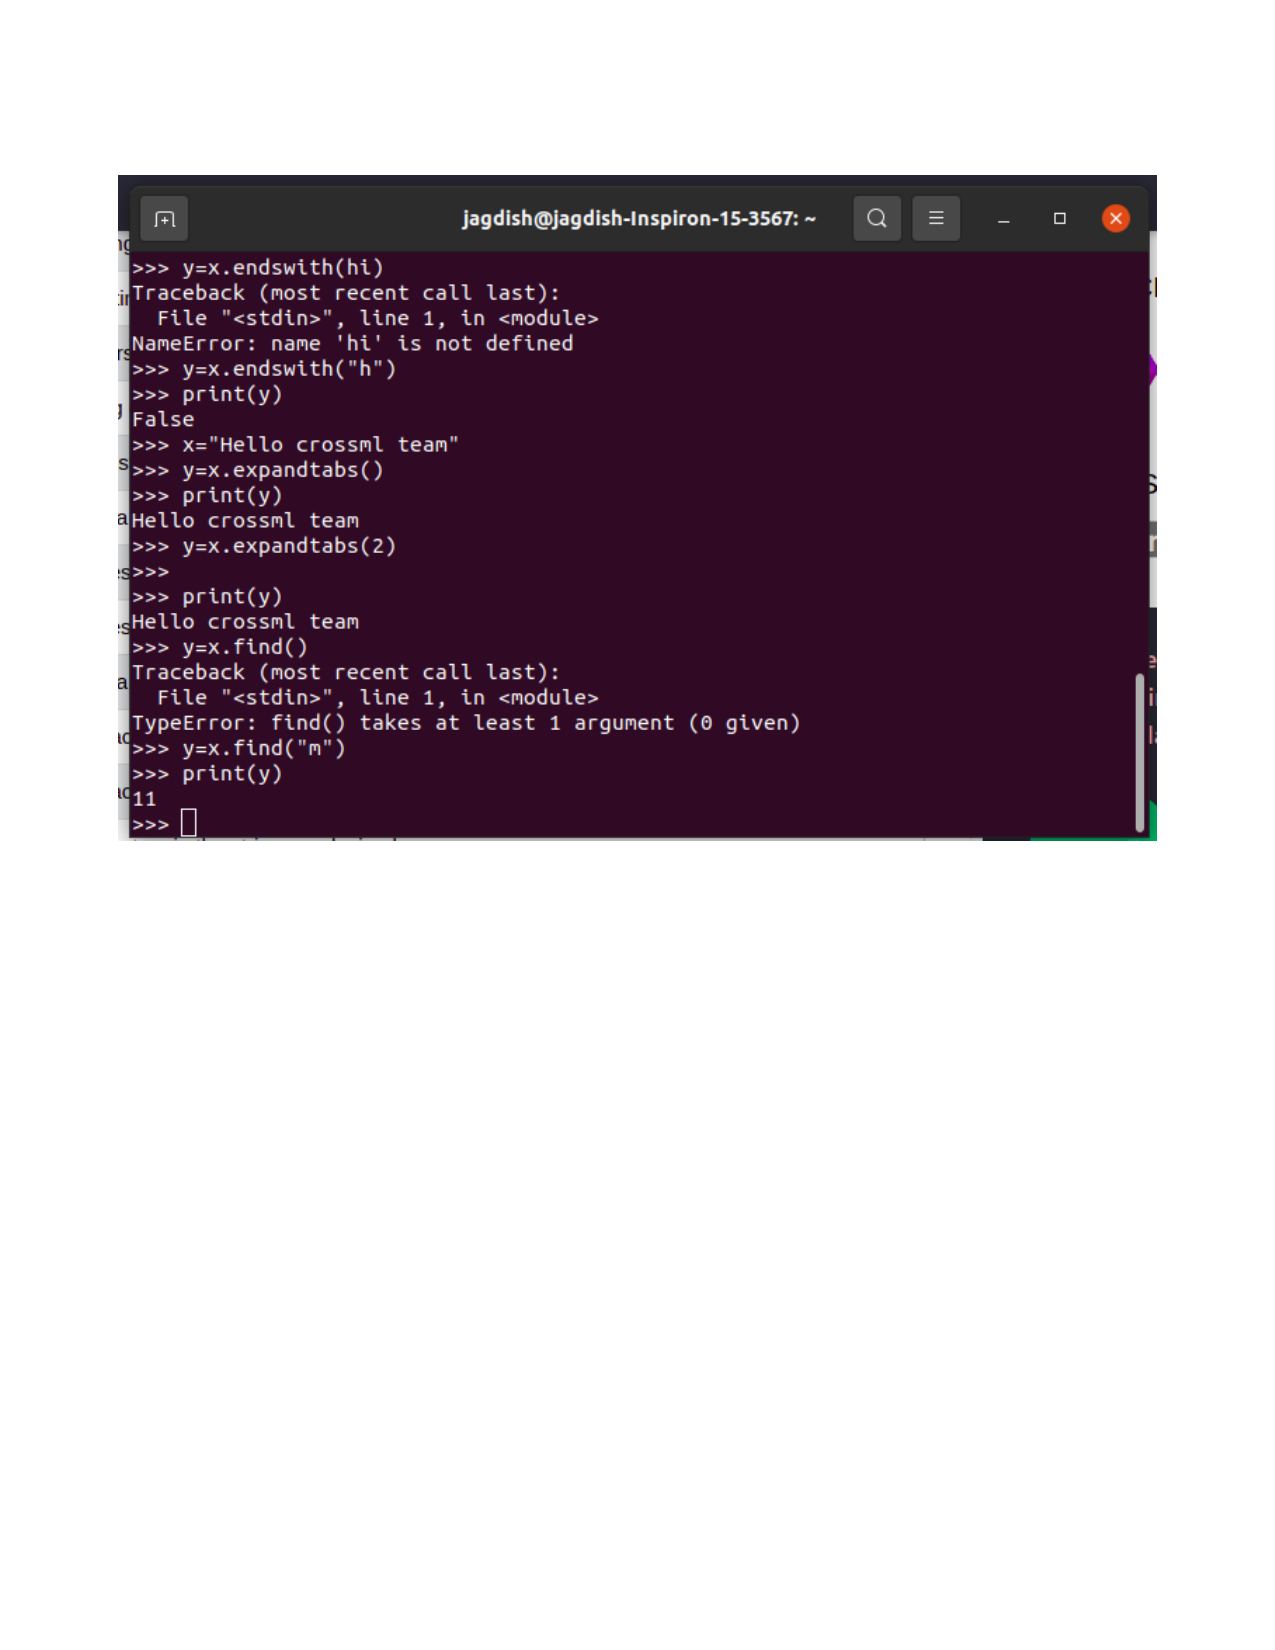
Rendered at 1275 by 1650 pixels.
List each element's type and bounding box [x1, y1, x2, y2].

picture [118, 175, 1157, 841]
